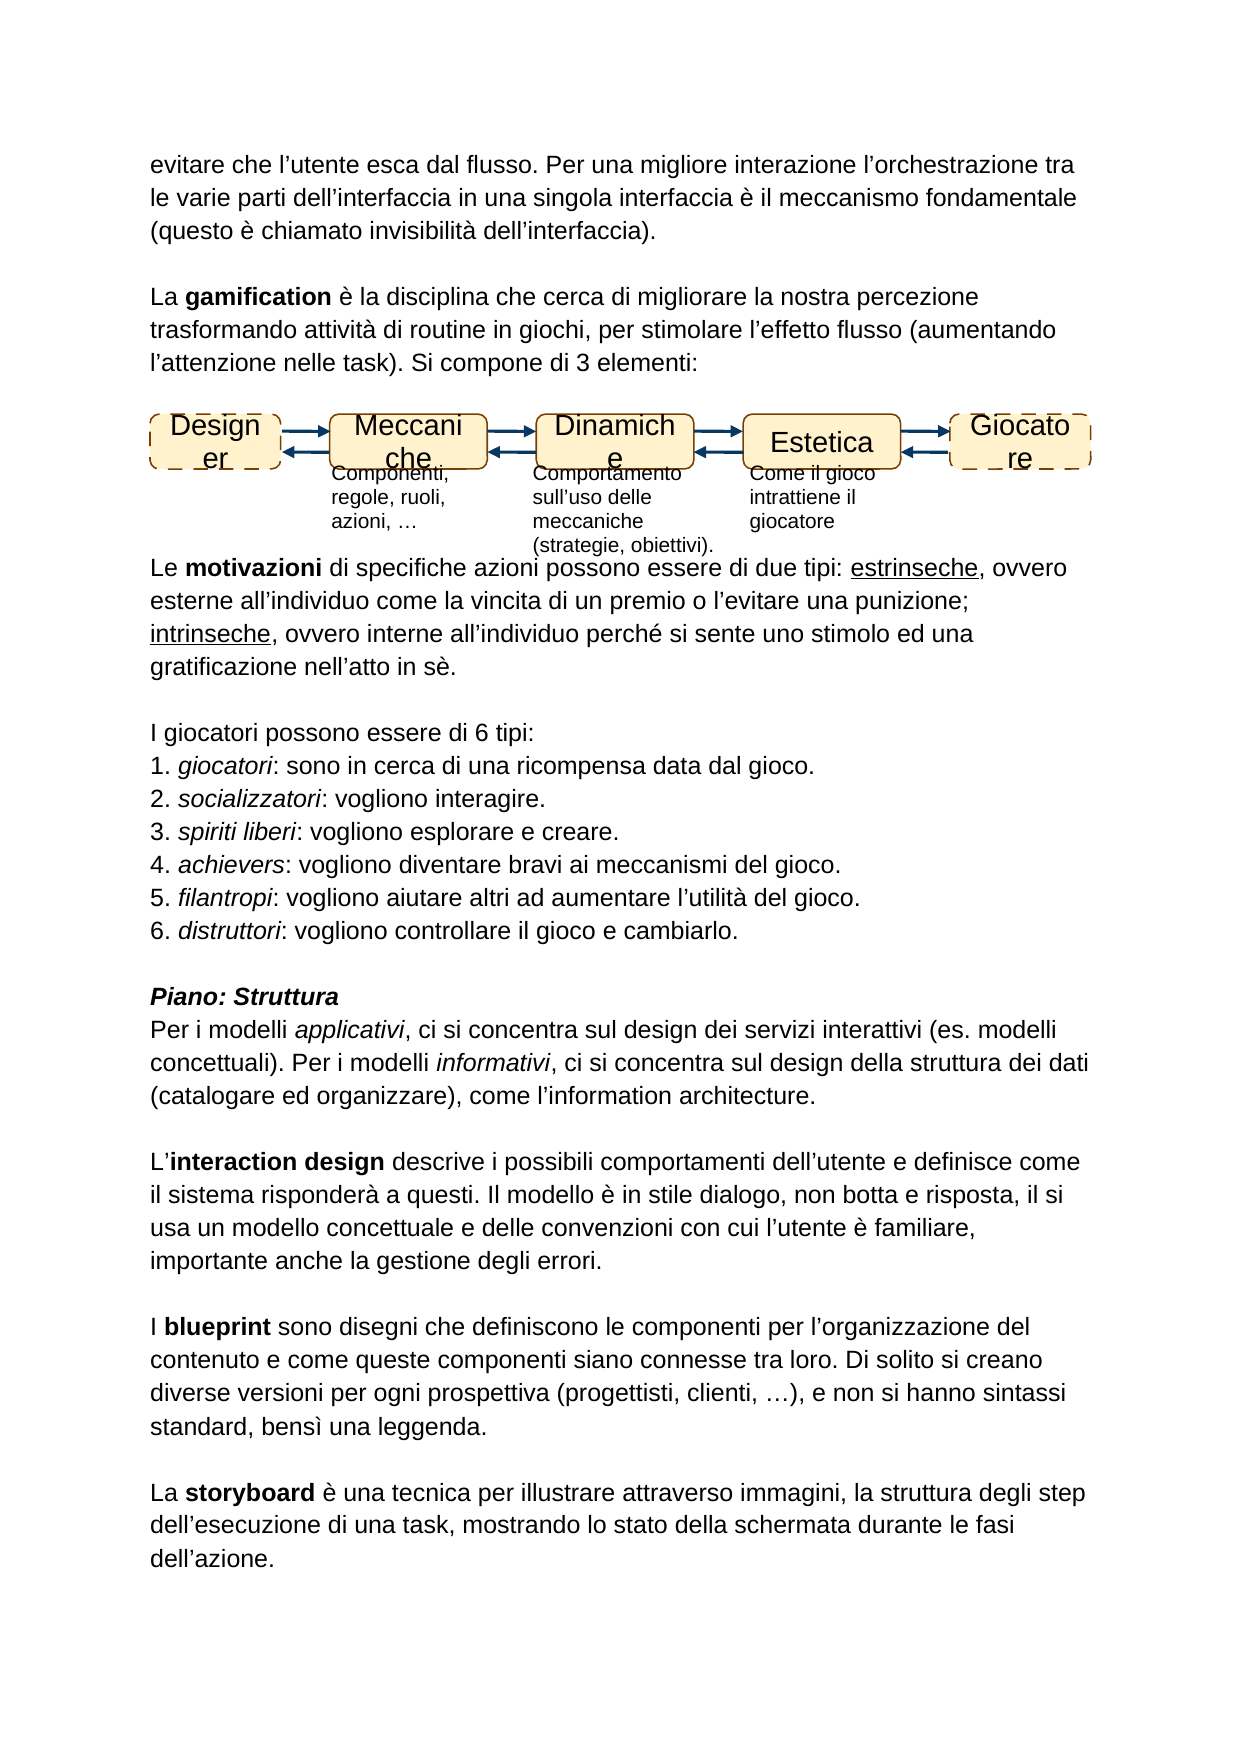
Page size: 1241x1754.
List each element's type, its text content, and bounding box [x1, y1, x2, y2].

text 2. socializzatori: vogliono interagire. [150, 784, 1090, 813]
text 4. achievers: vogliono diventare bravi ai meccanismi del gioco. [150, 850, 1090, 879]
text La gamification è la disciplina che cerca di migliorare la nostra percezione trasformando attività di routine in giochi, per stimolare l’effetto flusso (aumentando l’attenzione nelle task). Si compone di 3 elementi: [150, 282, 1090, 377]
text 3. spiriti liberi: vogliono esplorare e creare. [150, 817, 1090, 846]
text I giocatori possono essere di 6 tipi: [150, 718, 1090, 747]
text 1. giocatori: sono in cerca di una ricompensa data dal gioco. [150, 751, 1090, 780]
text 6. distruttori: vogliono controllare il gioco e cambiarlo. [150, 916, 1090, 945]
text L’interaction design descrive i possibili comportamenti dell’utente e definisce come il sistema risponderà a questi. Il modello è in stile dialogo, non botta e risposta, il si usa un modello concettuale e delle convenzioni con cui l’utente è familiare, importante anche la gestione degli errori. [150, 1147, 1090, 1275]
text Le motivazioni di specifiche azioni possono essere di due tipi: estrinseche, ovvero esterne all’individuo come la vincita di un premio o l’evitare una punizione; intrinseche, ovvero interne all’individuo perché si sente uno stimolo ed una gratificazione nell’atto in sè. [150, 553, 1090, 681]
text Per i modelli applicativi, ci si concentra sul design dei servizi interattivi (es. modelli concettuali). Per i modelli informativi, ci si concentra sul design della struttura dei dati (catalogare ed organizzare), come l’information architecture. [150, 1015, 1090, 1110]
text I blueprint sono disegni che definiscono le componenti per l’organizzazione del contenuto e come queste componenti siano connesse tra loro. Di solito si creano diverse versioni per ogni prospettiva (progettisti, clienti, …), e non si hanno sintassi standard, bensì una leggenda. [150, 1312, 1090, 1440]
text Piano: Struttura [150, 982, 1090, 1011]
text 5. filantropi: vogliono aiutare altri ad aumentare l’utilità del gioco. [150, 883, 1090, 912]
text evitare che l’utente esca dal flusso. Per una migliore interazione l’orchestrazione tra le varie parti dell’interfaccia in una singola interfaccia è il meccanismo fondamentale (questo è chiamato invisibilità dell’interfaccia). [150, 150, 1090, 245]
text La storyboard è una tecnica per illustrare attraverso immagini, la struttura degli step dell’esecuzione di una task, mostrando lo stato della schermata durante le fasi dell’azione. [150, 1477, 1090, 1572]
